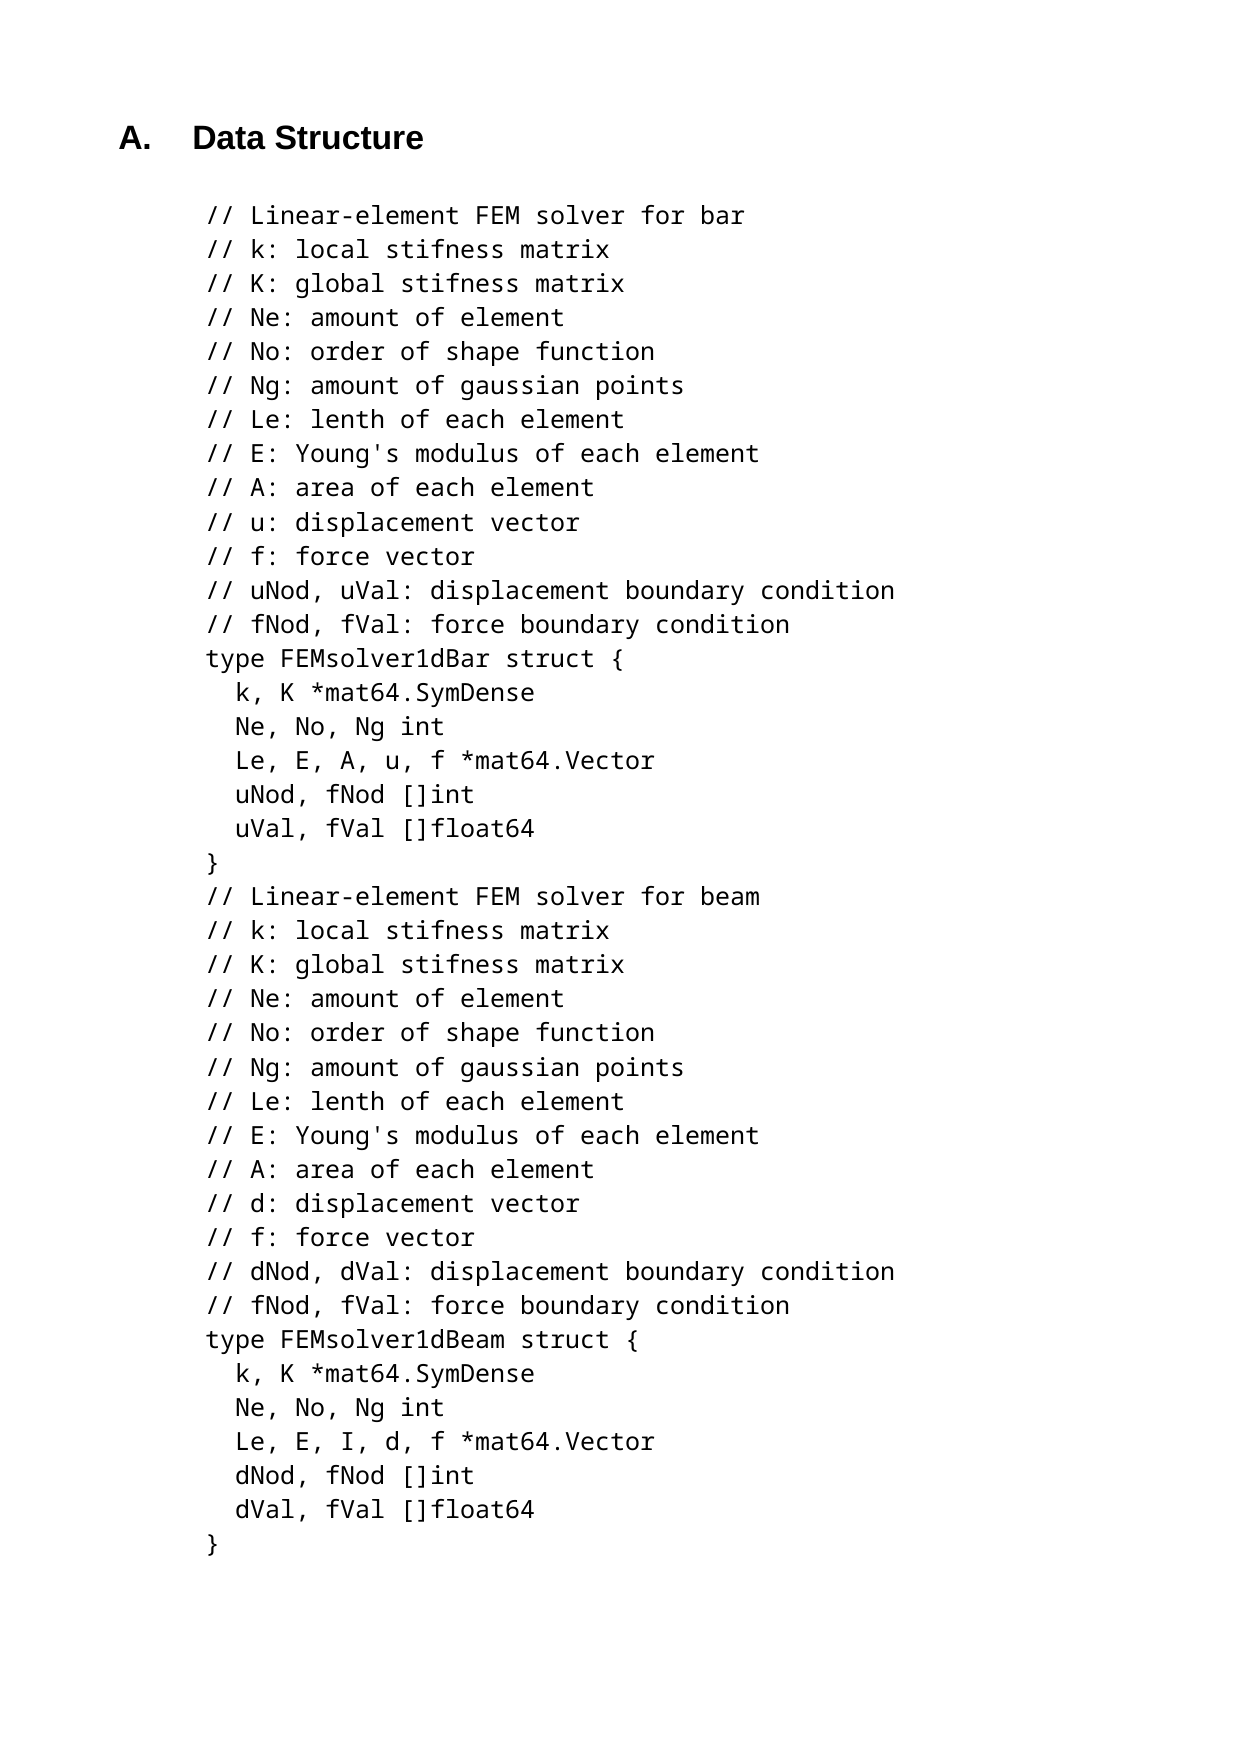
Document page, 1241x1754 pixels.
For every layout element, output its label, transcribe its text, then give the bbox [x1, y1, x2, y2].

text } [205, 1526, 1195, 1560]
text // u: displacement vector [205, 504, 1195, 538]
subtitle Data Structure [118, 118, 1122, 157]
text // E: Young's modulus of each element [205, 1117, 1195, 1151]
text // uNod, uVal: displacement boundary condition [205, 572, 1195, 606]
text // K: global stifness matrix [205, 947, 1195, 981]
text Le, E, I, d, f *mat64.Vector [205, 1424, 1195, 1458]
text // Le: lenth of each element [205, 1083, 1195, 1117]
text // No: order of shape function [205, 334, 1195, 368]
text Ne, No, Ng int [205, 708, 1195, 743]
text // Ne: amount of element [205, 981, 1195, 1015]
text // E: Young's modulus of each element [205, 436, 1195, 470]
text } [205, 845, 1195, 879]
text // Linear-element FEM solver for bar [205, 198, 1195, 232]
text // k: local stifness matrix [205, 232, 1195, 266]
text // Ng: amount of gaussian points [205, 368, 1195, 402]
text dVal, fVal []float64 [205, 1492, 1195, 1526]
text // f: force vector [205, 538, 1195, 572]
text // Linear-element FEM solver for beam [205, 879, 1195, 913]
text // A: area of each element [205, 470, 1195, 504]
text type FEMsolver1dBeam struct { [205, 1322, 1195, 1356]
text // d: displacement vector [205, 1185, 1195, 1219]
text // f: force vector [205, 1219, 1195, 1253]
text uVal, fVal []float64 [205, 811, 1195, 845]
text k, K *mat64.SymDense [205, 1356, 1195, 1390]
text Ne, No, Ng int [205, 1390, 1195, 1424]
text // fNod, fVal: force boundary condition [205, 606, 1195, 640]
subtitle [196, 189, 1204, 1569]
text // dNod, dVal: displacement boundary condition [205, 1253, 1195, 1288]
text k, K *mat64.SymDense [205, 674, 1195, 708]
text Le, E, A, u, f *mat64.Vector [205, 743, 1195, 777]
text // fNod, fVal: force boundary condition [205, 1288, 1195, 1322]
text type FEMsolver1dBar struct { [205, 640, 1195, 674]
text // No: order of shape function [205, 1015, 1195, 1049]
text // A: area of each element [205, 1151, 1195, 1185]
text // Ng: amount of gaussian points [205, 1049, 1195, 1083]
text // K: global stifness matrix [205, 266, 1195, 300]
text // Ne: amount of element [205, 300, 1195, 334]
text // Le: lenth of each element [205, 402, 1195, 436]
text uNod, fNod []int [205, 777, 1195, 811]
text dNod, fNod []int [205, 1458, 1195, 1492]
text // k: local stifness matrix [205, 913, 1195, 947]
